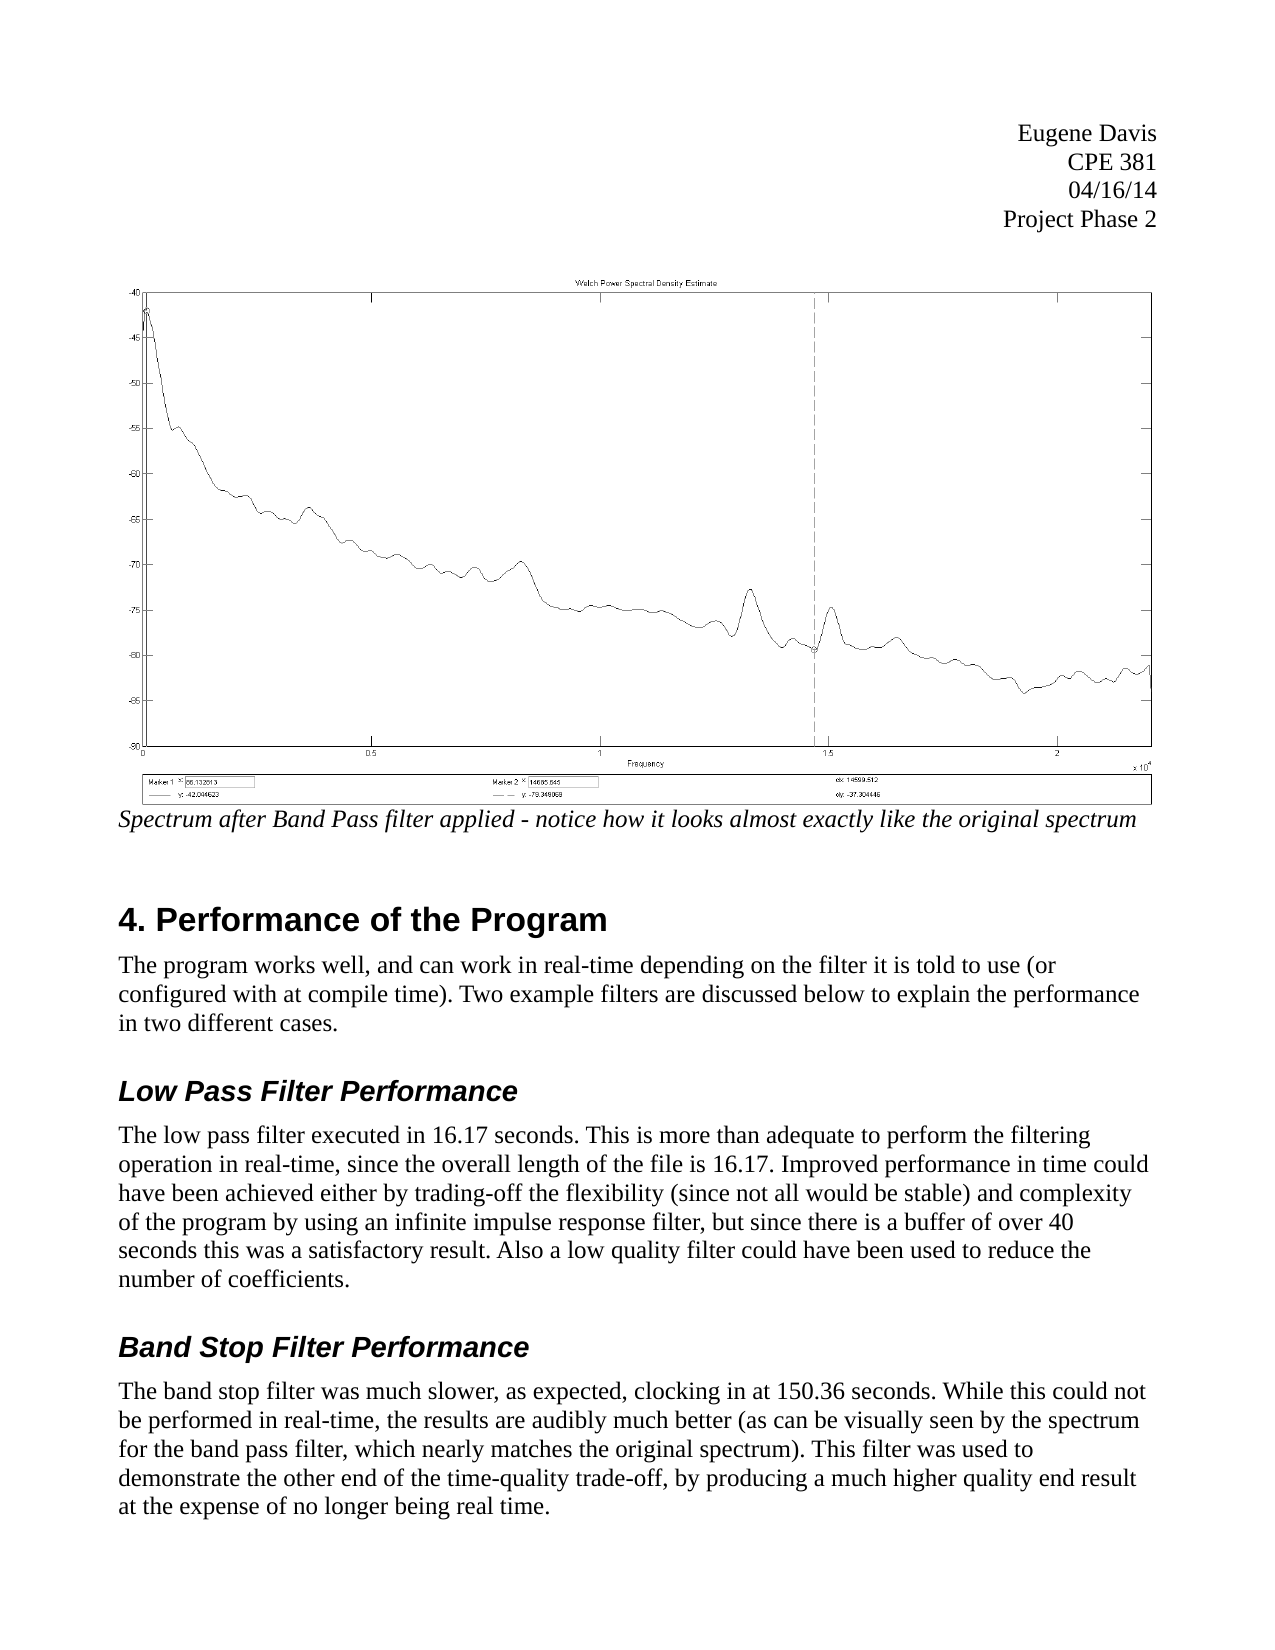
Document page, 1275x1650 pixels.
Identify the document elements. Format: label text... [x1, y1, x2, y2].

subtitle 4. Performance of the Program [118, 899, 1157, 938]
text The low pass filter executed in 16.17 seconds. This is more than adequate to perform the filtering operation in real-time, since the overall length of the file is 16.17. Improved performance in time could have been achieved either by trading-off the flexibility (since not all would be stable) and complexity of the program by using an infinite impulse response filter, but since there is a buffer of over 40 seconds this was a satisfactory result. Also a low quality filter could have been used to reduce the number of coefficients. [118, 1120, 1157, 1293]
text The program works well, and can work in real-time depending on the filter it is told to use (or configured with at compile time). Two example filters are discussed below to explain the performance in two different cases. [118, 951, 1157, 1037]
picture [118, 275, 1157, 805]
text Spectrum after Band Pass filter applied - notice how it looks almost exactly like the original spectrum [118, 805, 1157, 833]
text The band stop filter was much slower, as expected, clocking in at 150.36 seconds. While this could not be performed in real-time, the results are audibly much better (as can be visually seen by the spectrum for the band pass filter, which nearly matches the original spectrum). This filter was used to demonstrate the other end of the time-quality trade-off, by producing a much higher quality end result at the expense of no longer being real time. [118, 1376, 1157, 1520]
subtitle Low Pass Filter Performance [118, 1074, 1157, 1108]
subtitle Band Stop Filter Performance [118, 1330, 1157, 1364]
